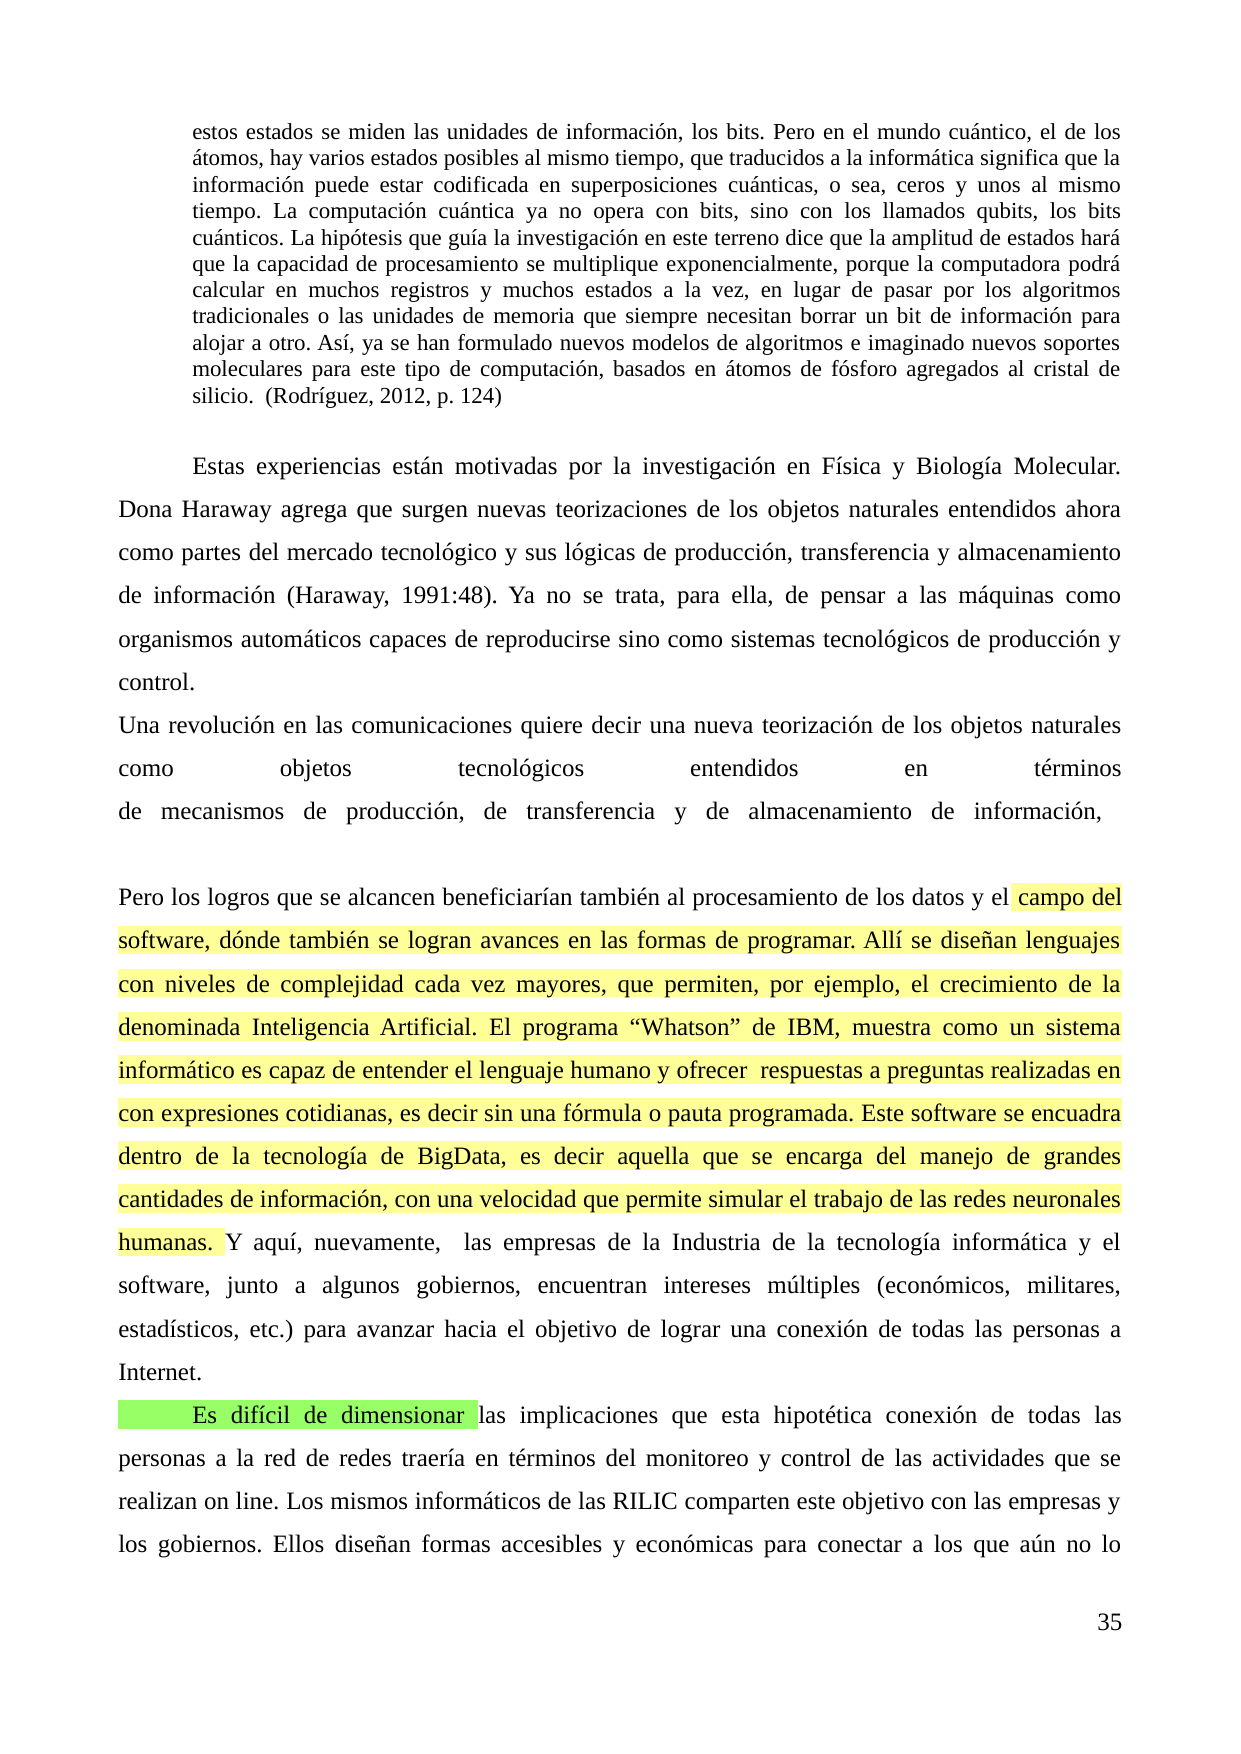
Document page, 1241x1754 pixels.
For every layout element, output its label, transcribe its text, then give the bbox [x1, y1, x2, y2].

text Estas experiencias están motivadas por la investigación en Física y Biología Molecular. Dona Haraway agrega que surgen nuevas teorizaciones de los objetos naturales entendidos ahora como partes del mercado tecnológico y sus lógicas de producción, transferencia y almacenamiento de información (Haraway, 1991:48). Ya no se trata, para ella, de pensar a las máquinas como organismos automáticos capaces de reproducirse sino como sistemas tecnológicos de producción y control. [118, 451, 1122, 696]
text estos estados se miden las unidades de información, los bits. Pero en el mundo cuántico, el de los átomos, hay varios estados posibles al mismo tiempo, que traducidos a la informática significa que la información puede estar codificada en superposiciones cuánticas, o sea, ceros y unos al mismo tiempo. La computación cuántica ya no opera con bits, sino con los llamados qubits, los bits cuánticos. La hipótesis que guía la investigación en este terreno dice que la amplitud de estados hará que la capacidad de procesamiento se multiplique exponencialmente, porque la computadora podrá calcular en muchos registros y muchos estados a la vez, en lugar de pasar por los algoritmos tradicionales o las unidades de memoria que siempre necesitan borrar un bit de información para alojar a otro. Así, ya se han formulado nuevos modelos de algoritmos e imaginado nuevos soportes moleculares para este tipo de computación, basados en átomos de fósforo agregados al cristal de silicio. (Rodríguez, 2012, p. 124) [192, 118, 1122, 408]
text Una revolución en las comunicaciones quiere decir una nueva teorización de los objetos naturales como objetos tecnológicos entendidos en términos de mecanismos de producción, de transferencia y de almacenamiento de información, [118, 710, 1122, 868]
text Es difícil de dimensionar las implicaciones que esta hipotética conexión de todas las personas a la red de redes traería en términos del monitoreo y control de las actividades que se realizan on line. Los mismos informáticos de las RILIC comparten este objetivo con las empresas y los gobiernos. Ellos diseñan formas accesibles y económicas para conectar a los que aún no lo [118, 1400, 1122, 1558]
text Pero los logros que se alcancen beneficiarían también al procesamiento de los datos y el campo del software, dónde también se logran avances en las formas de programar. Allí se diseñan lenguajes con niveles de complejidad cada vez mayores, que permiten, por ejemplo, el crecimiento de la denominada Inteligencia Artificial. El programa “Whatson” de IBM, muestra como un sistema informático es capaz de entender el lenguaje humano y ofrecer respuestas a preguntas realizadas en con expresiones cotidianas, es decir sin una fórmula o pauta programada. Este software se encuadra dentro de la tecnología de BigData, es decir aquella que se encarga del manejo de grandes cantidades de información, con una velocidad que permite simular el trabajo de las redes neuronales humanas. Y aquí, nuevamente, las empresas de la Industria de la tecnología informática y el software, junto a algunos gobiernos, encuentran intereses múltiples (económicos, militares, estadísticos, etc.) para avanzar hacia el objetivo de lograr una conexión de todas las personas a Internet. [118, 882, 1122, 1386]
